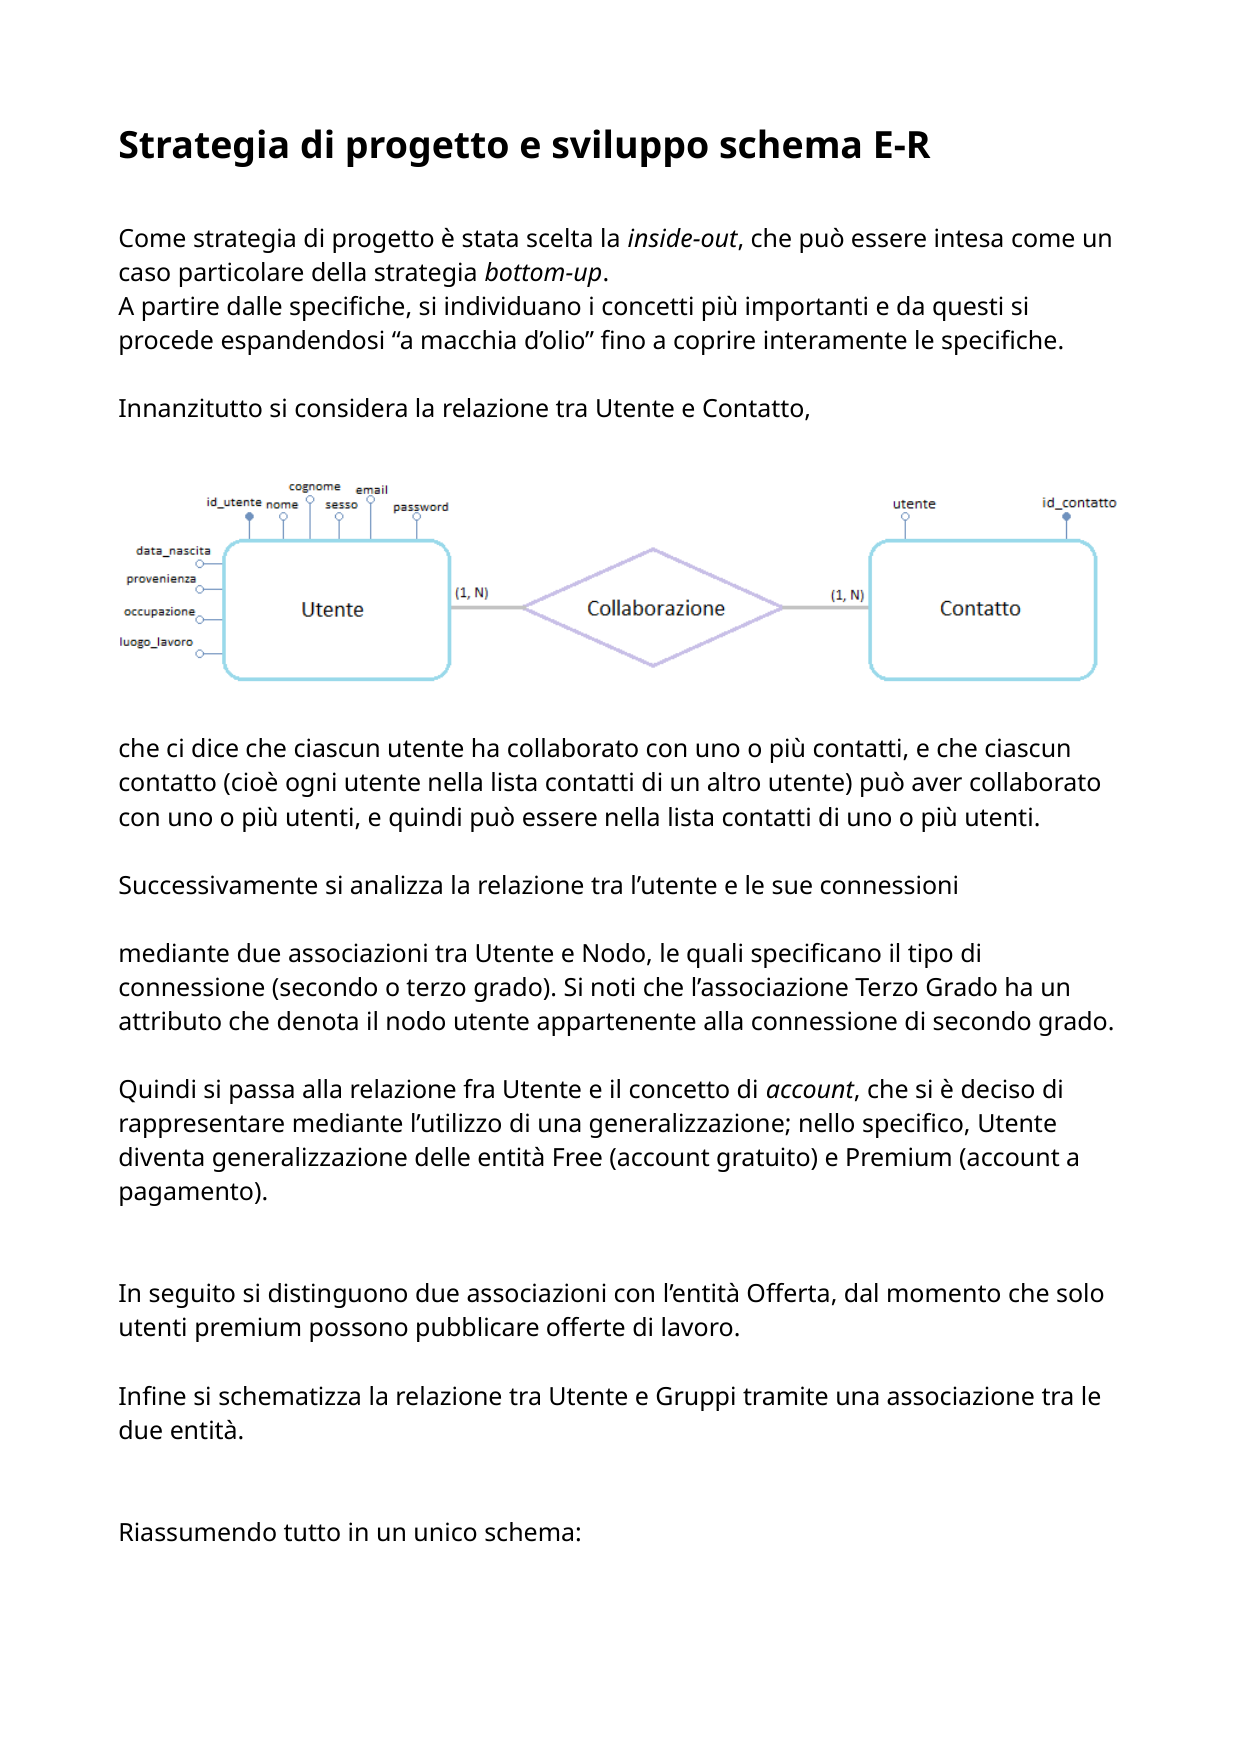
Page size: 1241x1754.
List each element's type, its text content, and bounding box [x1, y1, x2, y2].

text Quindi si passa alla relazione fra Utente e il concetto di account, che si è deciso di rappresentare mediante l’utilizzo di una generalizzazione; nello specifico, Utente diventa generalizzazione delle entità Free (account gratuito) e Premium (account a pagamento). [118, 1072, 1122, 1208]
text Riassumendo tutto in un unico schema: [118, 1514, 1122, 1548]
picture [118, 477, 1123, 697]
text Infine si schematizza la relazione tra Utente e Gruppi tramite una associazione tra le due entità. [118, 1378, 1122, 1446]
text che ci dice che ciascun utente ha collaborato con uno o più contatti, e che ciascun contatto (cioè ogni utente nella lista contatti di un altro utente) può aver collaborato con uno o più utenti, e quindi può essere nella lista contatti di uno o più utenti. [118, 731, 1122, 833]
text Successivamente si analizza la relazione tra l’utente e le sue connessioni [118, 867, 1122, 901]
text In seguito si distinguono due associazioni con l’entità Offerta, dal momento che solo utenti premium possono pubblicare offerte di lavoro. [118, 1276, 1122, 1344]
text Innanzitutto si considera la relazione tra Utente e Contatto, [118, 391, 1122, 424]
text Come strategia di progetto è stata scelta la inside-out, che può essere intesa come un caso particolare della strategia bottom-up. [118, 220, 1122, 288]
text A partire dalle specifiche, si individuano i concetti più importanti e da questi si procede espandendosi “a macchia d’olio” fino a coprire interamente le specifiche. [118, 288, 1122, 356]
text mediante due associazioni tra Utente e Nodo, le quali specificano il tipo di connessione (secondo o terzo grado). Si noti che l’associazione Terzo Grado ha un attributo che denota il nodo utente appartenente alla connessione di secondo grado. [118, 935, 1122, 1038]
text Strategia di progetto e sviluppo schema E-R [118, 118, 1122, 169]
